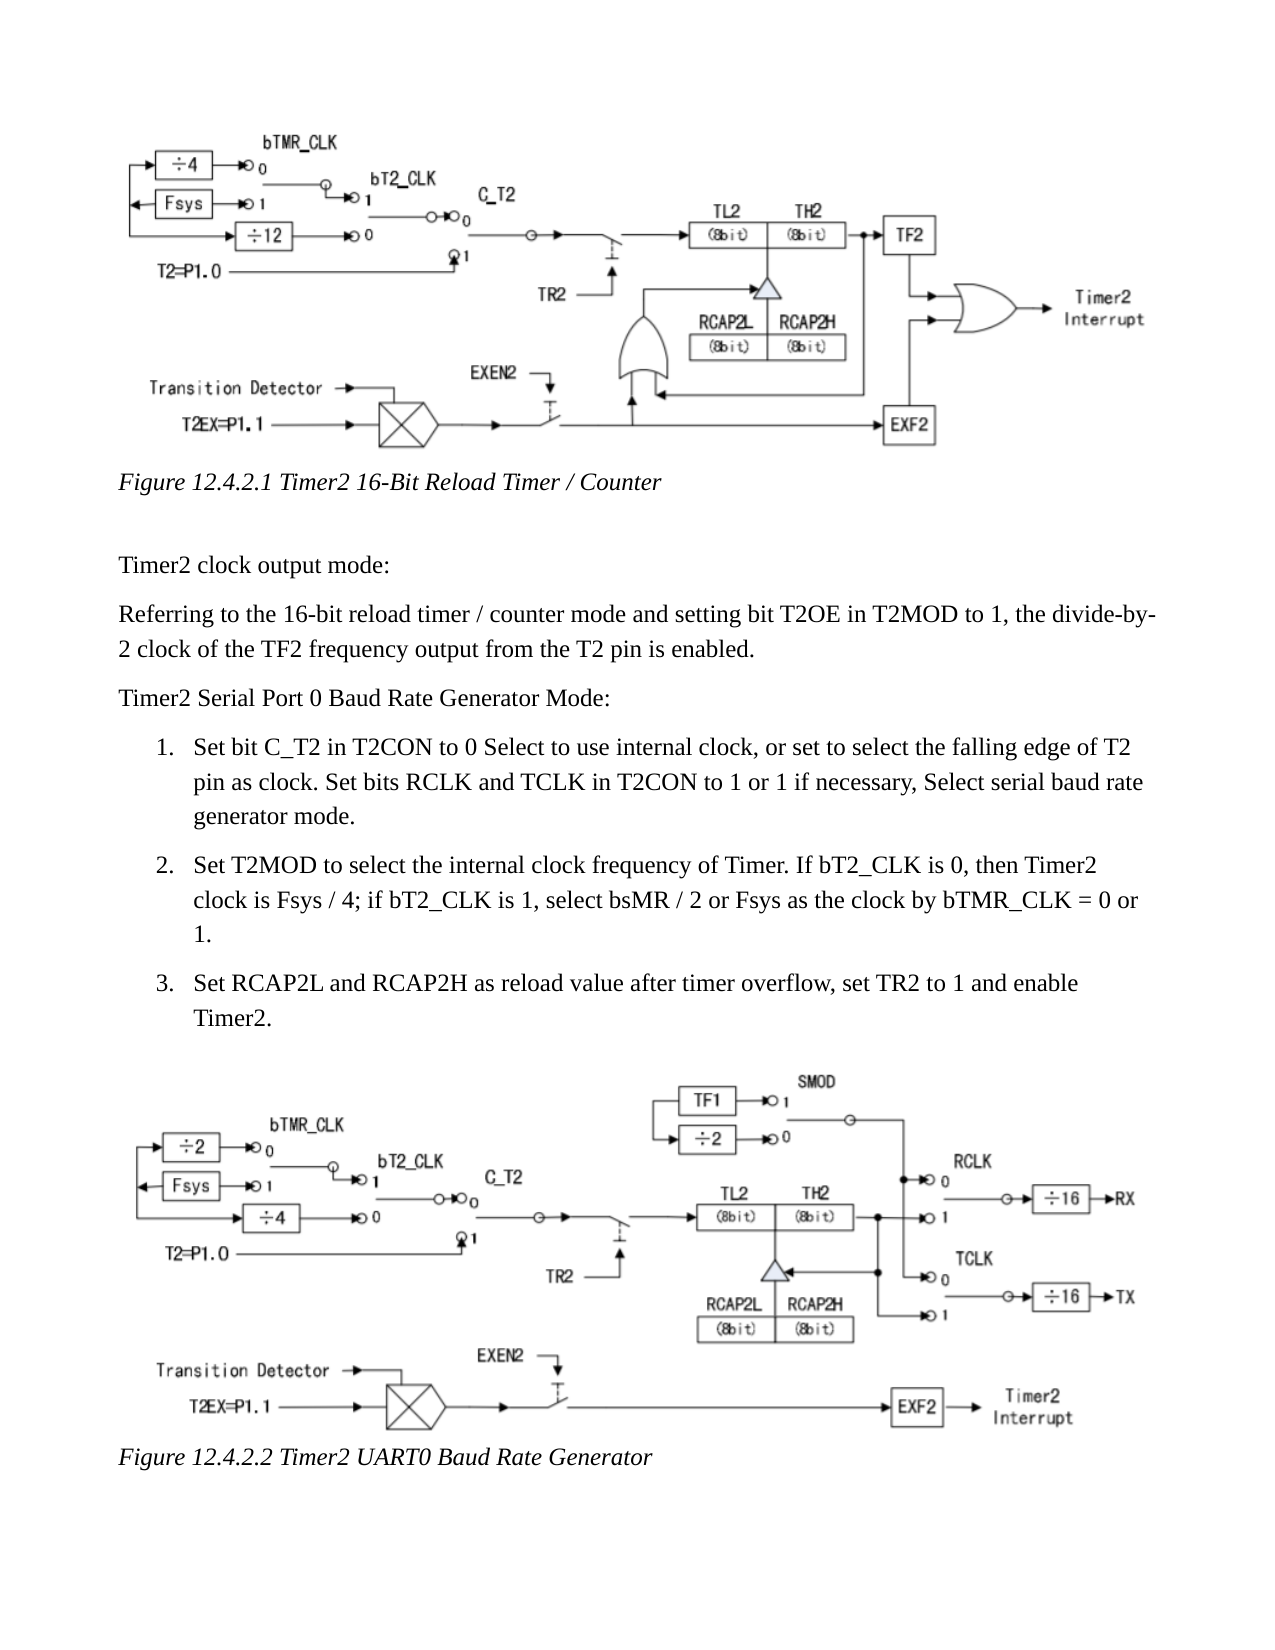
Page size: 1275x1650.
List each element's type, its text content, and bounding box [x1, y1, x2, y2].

text Referring to the 16-bit reload timer / counter mode and setting bit T2OE in T2MOD to 1, the divide-by-2 clock of the TF2 frequency output from the T2 pin is enabled. [118, 599, 1157, 663]
text Timer2 clock output mode: [118, 551, 1157, 579]
list Set RCAP2L and RCAP2H as reload value after timer overflow, set TR2 to 1 and enable Timer2. [156, 968, 1157, 1031]
text Figure 12.4.2.1 Timer2 16-Bit Reload Timer / Counter [118, 462, 1157, 496]
list Set bit C_T2 in T2CON to 0 Select to use internal clock, or set to select the falling edge of T2 pin as clock. Set bits RCLK and TCLK in T2CON to 1 or 1 if necessary, Select serial baud rate generator mode. [156, 732, 1157, 830]
text Figure 12.4.2.2 Timer2 UART0 Baud Rate Generator [118, 1437, 1157, 1471]
list Set T2MOD to select the internal clock frequency of Timer. If bT2_CLK is 0, then Timer2 clock is Fsys / 4; if bT2_CLK is 1, select bsMR / 2 or Fsys as the clock by bTMR_CLK = 0 or 1. [156, 850, 1157, 948]
picture [118, 1064, 1157, 1437]
text Timer2 Serial Port 0 Baud Rate Generator Mode: [118, 683, 1157, 712]
picture [118, 130, 1157, 462]
